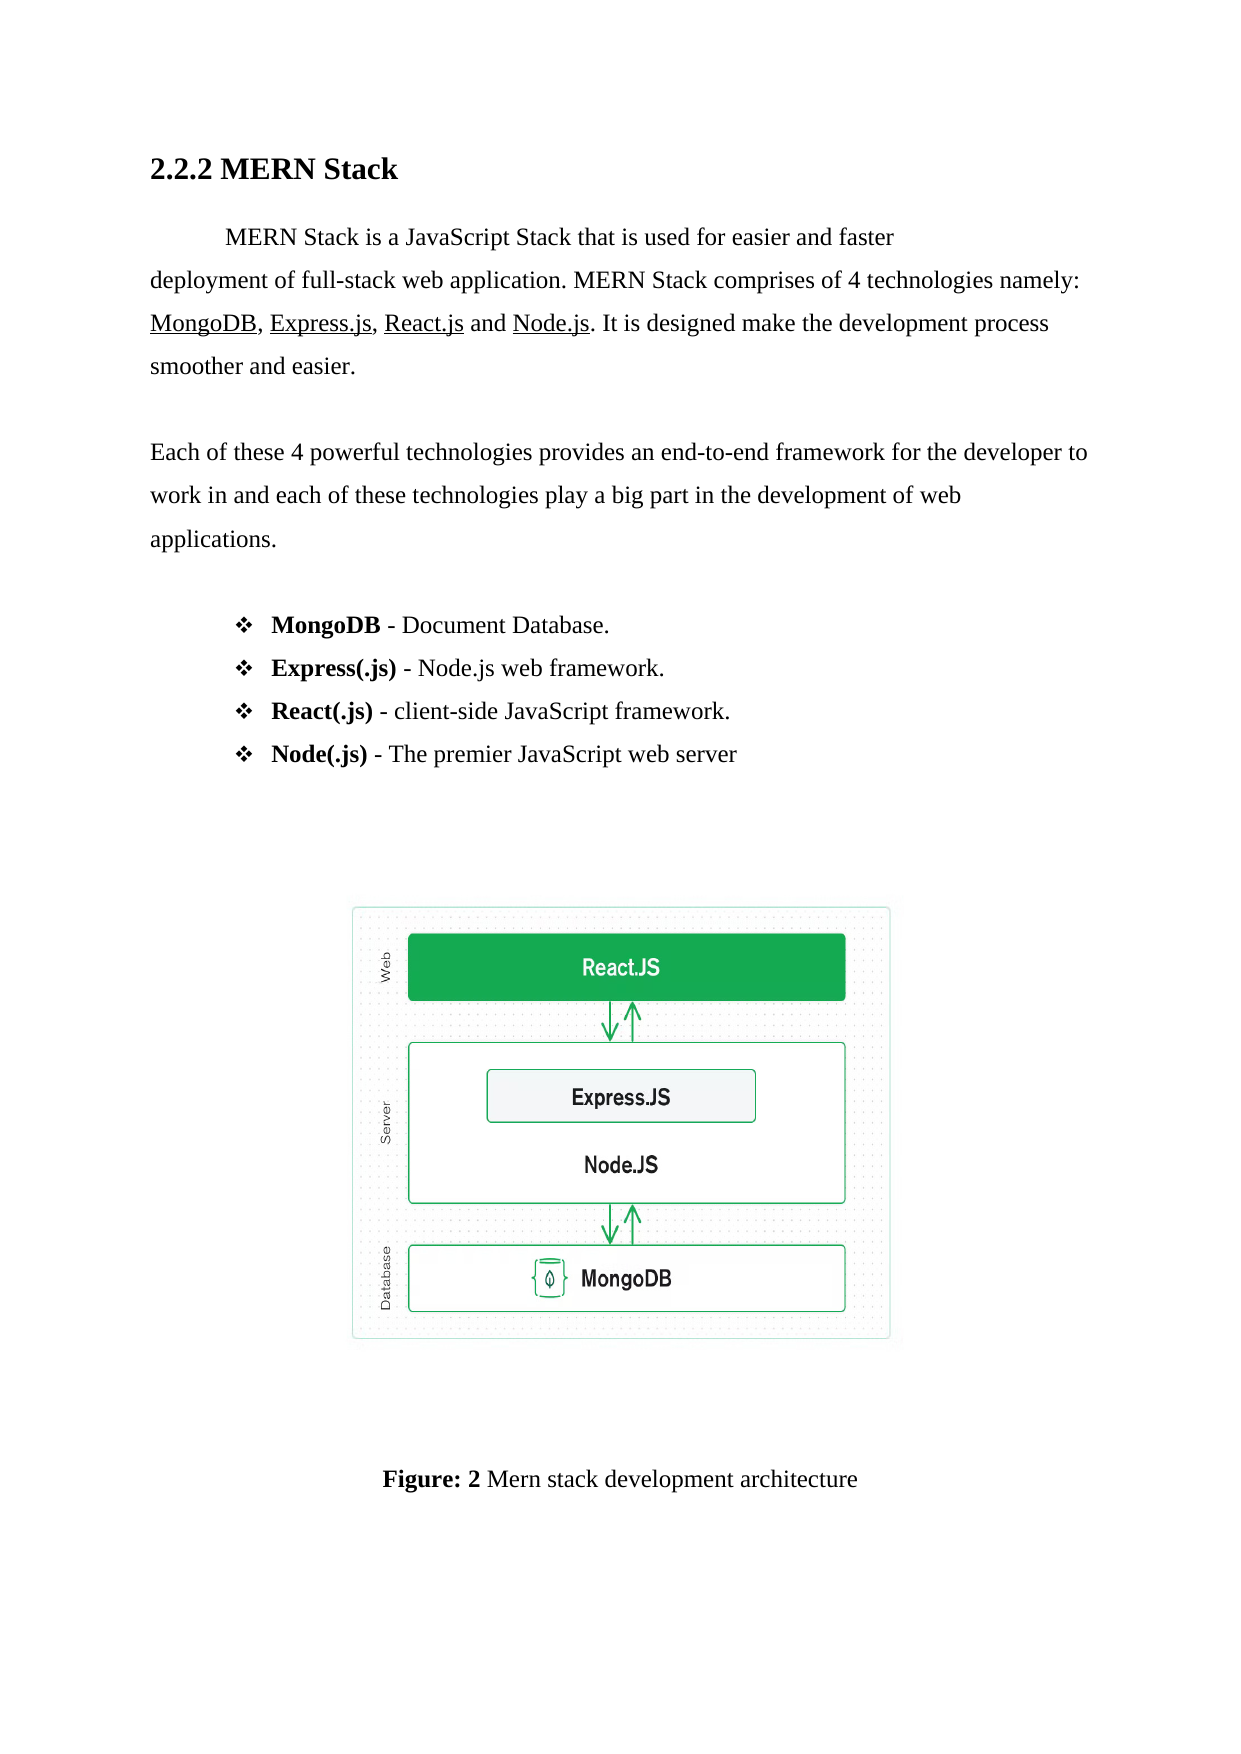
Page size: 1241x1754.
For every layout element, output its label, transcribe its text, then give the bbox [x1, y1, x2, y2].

text MERN Stack is a JavaScript Stack that is used for easier and faster [150, 222, 1090, 251]
text Figure: 2 Mern stack development architecture [150, 1464, 1090, 1493]
text deployment of full-stack web application. MERN Stack comprises of 4 technologies namely: MongoDB, Express.js, React.js and Node.js. It is designed make the development process smoother and easier. [150, 265, 1090, 380]
list Node(.js) - The premier JavaScript web server [233, 739, 1090, 768]
picture [150, 852, 1092, 1393]
text Each of these 4 powerful technologies provides an end-to-end framework for the developer to work in and each of these technologies play a big part in the development of web applications. [150, 437, 1090, 552]
text 2.2.2 MERN Stack [150, 150, 1090, 186]
list MongoDB - Document Database. [233, 610, 1090, 639]
list React(.js) - client-side JavaScript framework. [233, 696, 1090, 725]
list Express(.js) - Node.js web framework. [233, 653, 1090, 682]
